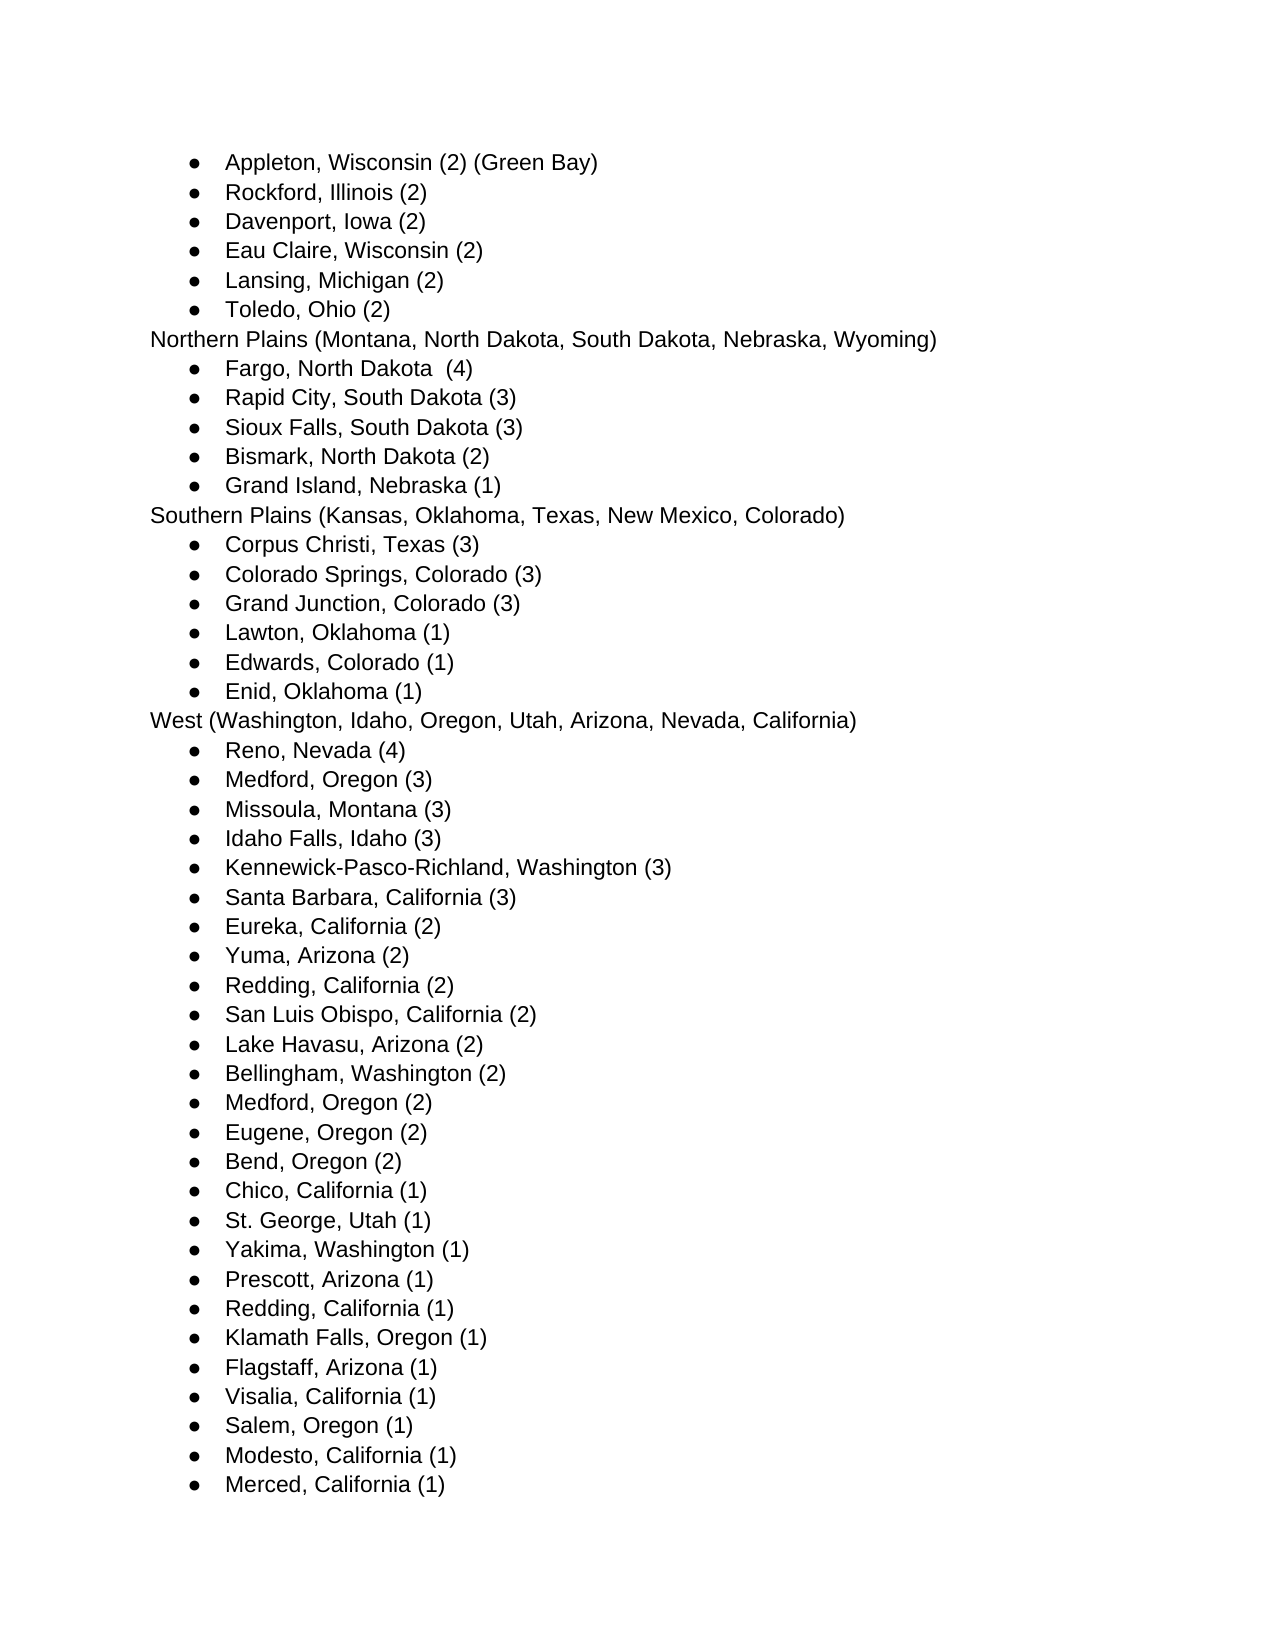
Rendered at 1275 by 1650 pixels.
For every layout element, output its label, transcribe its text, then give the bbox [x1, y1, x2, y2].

list Merced, California (1) [187, 1472, 1125, 1497]
list Idaho Falls, Idaho (3) [187, 826, 1125, 851]
list Corpus Christi, Texas (3) [187, 532, 1125, 557]
list Eau Claire, Wisconsin (2) [187, 238, 1125, 264]
list Rockford, Illinois (2) [187, 179, 1125, 205]
list Colorado Springs, Colorado (3) [187, 561, 1125, 587]
list Redding, California (2) [187, 972, 1125, 998]
list Klamath Falls, Oregon (1) [187, 1325, 1125, 1351]
text West (Washington, Idaho, Oregon, Utah, Arizona, Nevada, California) [150, 708, 1125, 734]
list Bismark, North Dakota (2) [187, 444, 1125, 469]
list Lawton, Oklahoma (1) [187, 620, 1125, 646]
list Lansing, Michigan (2) [187, 267, 1125, 293]
list Appleton, Wisconsin (2) (Green Bay) [187, 150, 1125, 176]
list San Luis Obispo, California (2) [187, 1002, 1125, 1027]
list Chico, California (1) [187, 1178, 1125, 1204]
list Flagstaff, Arizona (1) [187, 1354, 1125, 1380]
list Yuma, Arizona (2) [187, 943, 1125, 969]
list Bend, Oregon (2) [187, 1149, 1125, 1174]
list Yakima, Washington (1) [187, 1237, 1125, 1262]
list Prescott, Arizona (1) [187, 1266, 1125, 1292]
list Toledo, Ohio (2) [187, 297, 1125, 322]
list Fargo, North Dakota (4) [187, 356, 1125, 381]
list Eureka, California (2) [187, 914, 1125, 939]
list Kennewick-Pasco-Richland, Washington (3) [187, 855, 1125, 881]
list St. George, Utah (1) [187, 1207, 1125, 1233]
text Southern Plains (Kansas, Oklahoma, Texas, New Mexico, Colorado) [150, 502, 1125, 528]
list Eugene, Oregon (2) [187, 1119, 1125, 1145]
list Lake Havasu, Arizona (2) [187, 1031, 1125, 1057]
list Grand Junction, Colorado (3) [187, 591, 1125, 616]
list Medford, Oregon (2) [187, 1090, 1125, 1116]
list Modesto, California (1) [187, 1442, 1125, 1468]
list Bellingham, Washington (2) [187, 1061, 1125, 1086]
list Rapid City, South Dakota (3) [187, 385, 1125, 411]
list Sioux Falls, South Dakota (3) [187, 414, 1125, 440]
list Grand Island, Nebraska (1) [187, 473, 1125, 499]
list Medford, Oregon (3) [187, 767, 1125, 792]
list Davenport, Iowa (2) [187, 209, 1125, 234]
list Visalia, California (1) [187, 1384, 1125, 1409]
list Salem, Oregon (1) [187, 1413, 1125, 1439]
list Missoula, Montana (3) [187, 796, 1125, 822]
list Santa Barbara, California (3) [187, 884, 1125, 910]
text Northern Plains (Montana, North Dakota, South Dakota, Nebraska, Wyoming) [150, 326, 1125, 352]
list Redding, California (1) [187, 1296, 1125, 1321]
list Reno, Nevada (4) [187, 737, 1125, 763]
list Enid, Oklahoma (1) [187, 679, 1125, 704]
list Edwards, Colorado (1) [187, 649, 1125, 675]
